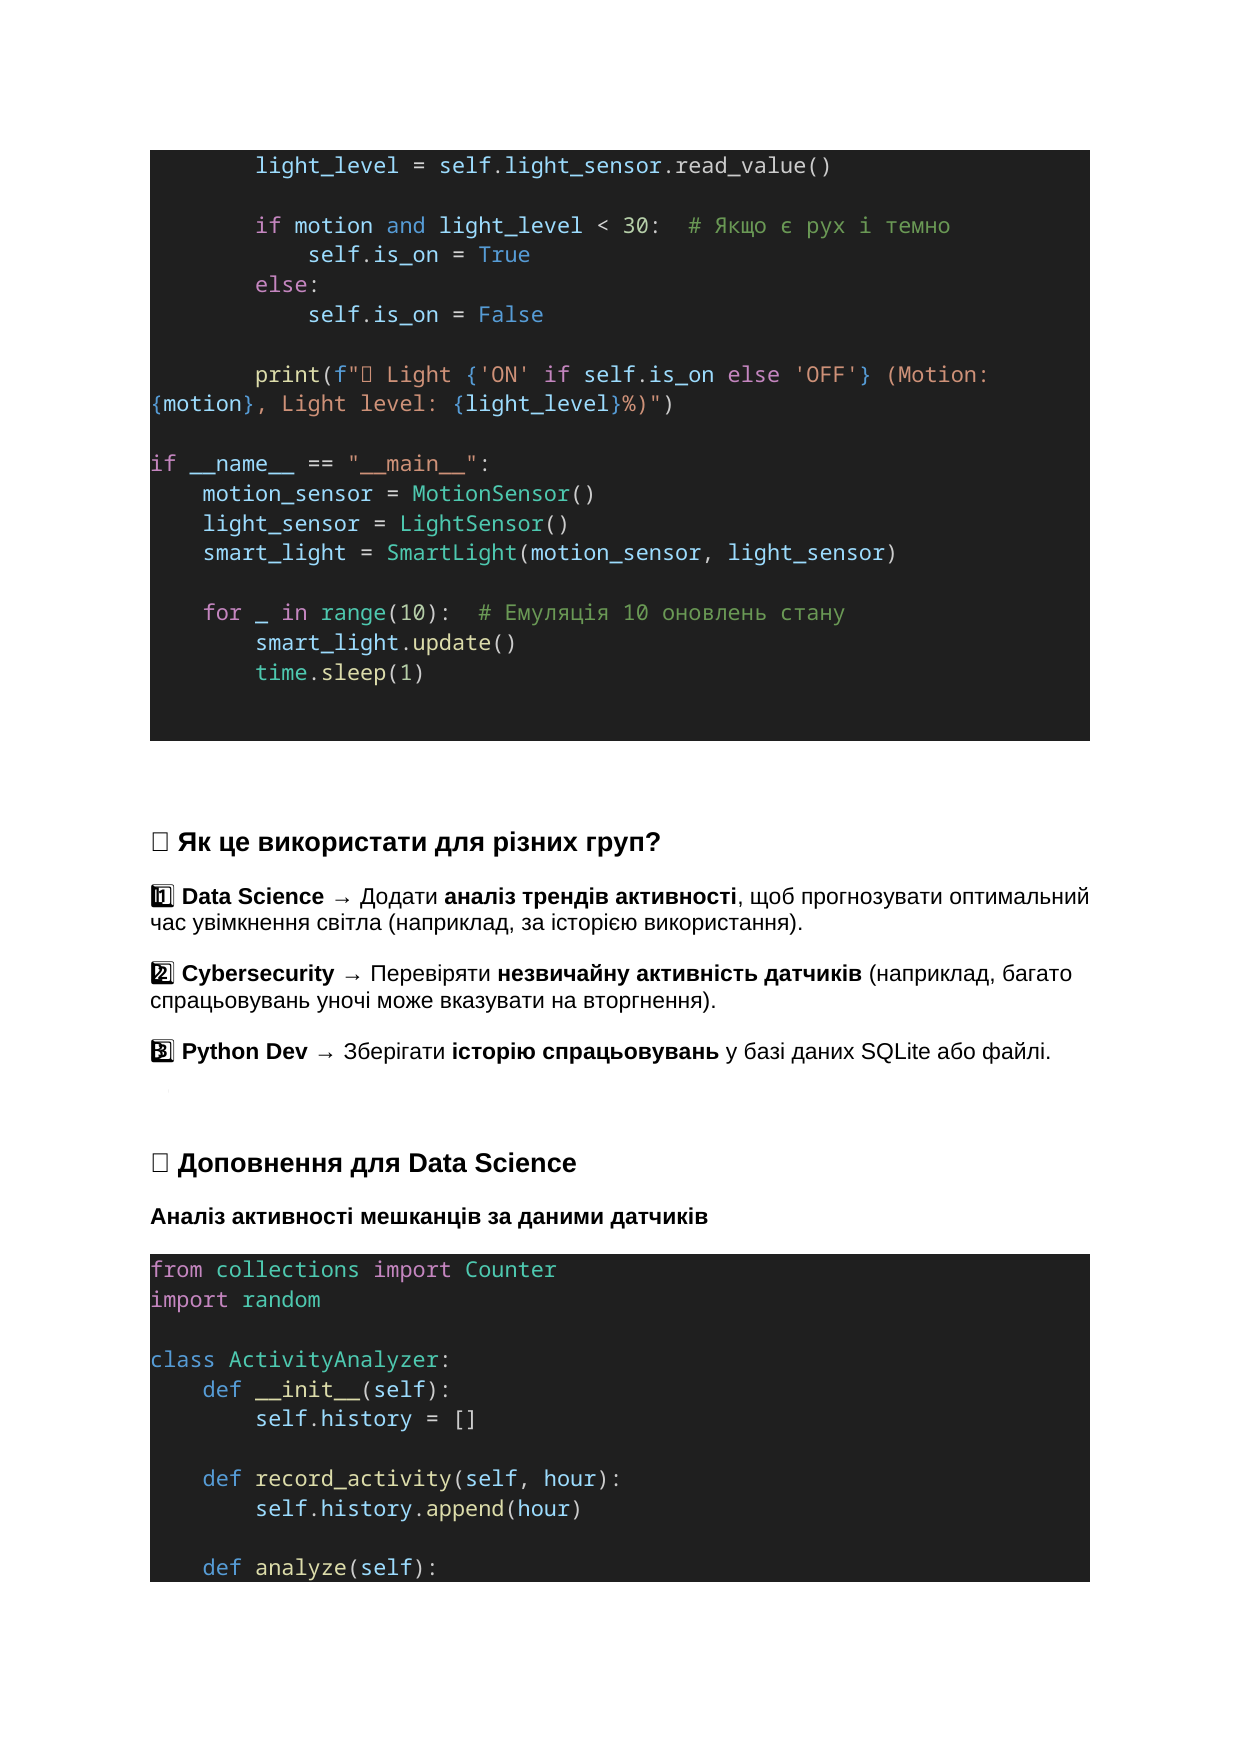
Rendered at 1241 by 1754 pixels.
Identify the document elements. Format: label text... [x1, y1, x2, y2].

subtitle ✅ Як це використати для різних груп? [150, 826, 1090, 858]
text 2️⃣ Cybersecurity → Перевіряти незвичайну активність датчиків (наприклад, багато спрацьовувань уночі може вказувати на вторгнення). [150, 960, 1090, 1013]
text for _ in range(10): # Емуляція 10 оновлень стану [150, 597, 1090, 627]
text class ActivityAnalyzer: [150, 1344, 1090, 1374]
text Аналіз активності мешканців за даними датчиків [150, 1203, 1090, 1229]
text time.sleep(1) [150, 656, 1090, 686]
text motion_sensor = MotionSensor() [150, 478, 1090, 507]
text self.history = [] [150, 1403, 1090, 1433]
text light_level = self.light_sensor.read_value() [150, 150, 1090, 180]
text smart_light = SmartLight(motion_sensor, light_sensor) [150, 537, 1090, 567]
text import random [150, 1284, 1090, 1314]
text if __name__ == "__main__": [150, 448, 1090, 478]
text smart_light.update() [150, 627, 1090, 656]
text self.is_on = True [150, 239, 1090, 269]
text from collections import Counter [150, 1254, 1090, 1284]
subtitle 📌 Доповнення для Data Science [150, 1147, 1090, 1178]
text 1️⃣ Data Science → Додати аналіз трендів активності, щоб прогнозувати оптимальний час увімкнення світла (наприклад, за історією використання). [150, 883, 1090, 935]
text 3️⃣ Python Dev → Зберігати історію спрацьовувань у базі даних SQLite або файлі. [150, 1038, 1090, 1064]
text else: [150, 269, 1090, 299]
text self.history.append(hour) [150, 1493, 1090, 1523]
text print(f"💡 Light {'ON' if self.is_on else 'OFF'} (Motion: {motion}, Light level: {light_level}%)") [150, 358, 1090, 418]
text self.is_on = False [150, 299, 1090, 329]
text def analyze(self): [150, 1552, 1090, 1582]
text light_sensor = LightSensor() [150, 507, 1090, 537]
text def record_activity(self, hour): [150, 1463, 1090, 1493]
text def __init__(self): [150, 1374, 1090, 1403]
text if motion and light_level < 30: # Якщо є рух і темно [150, 209, 1090, 239]
